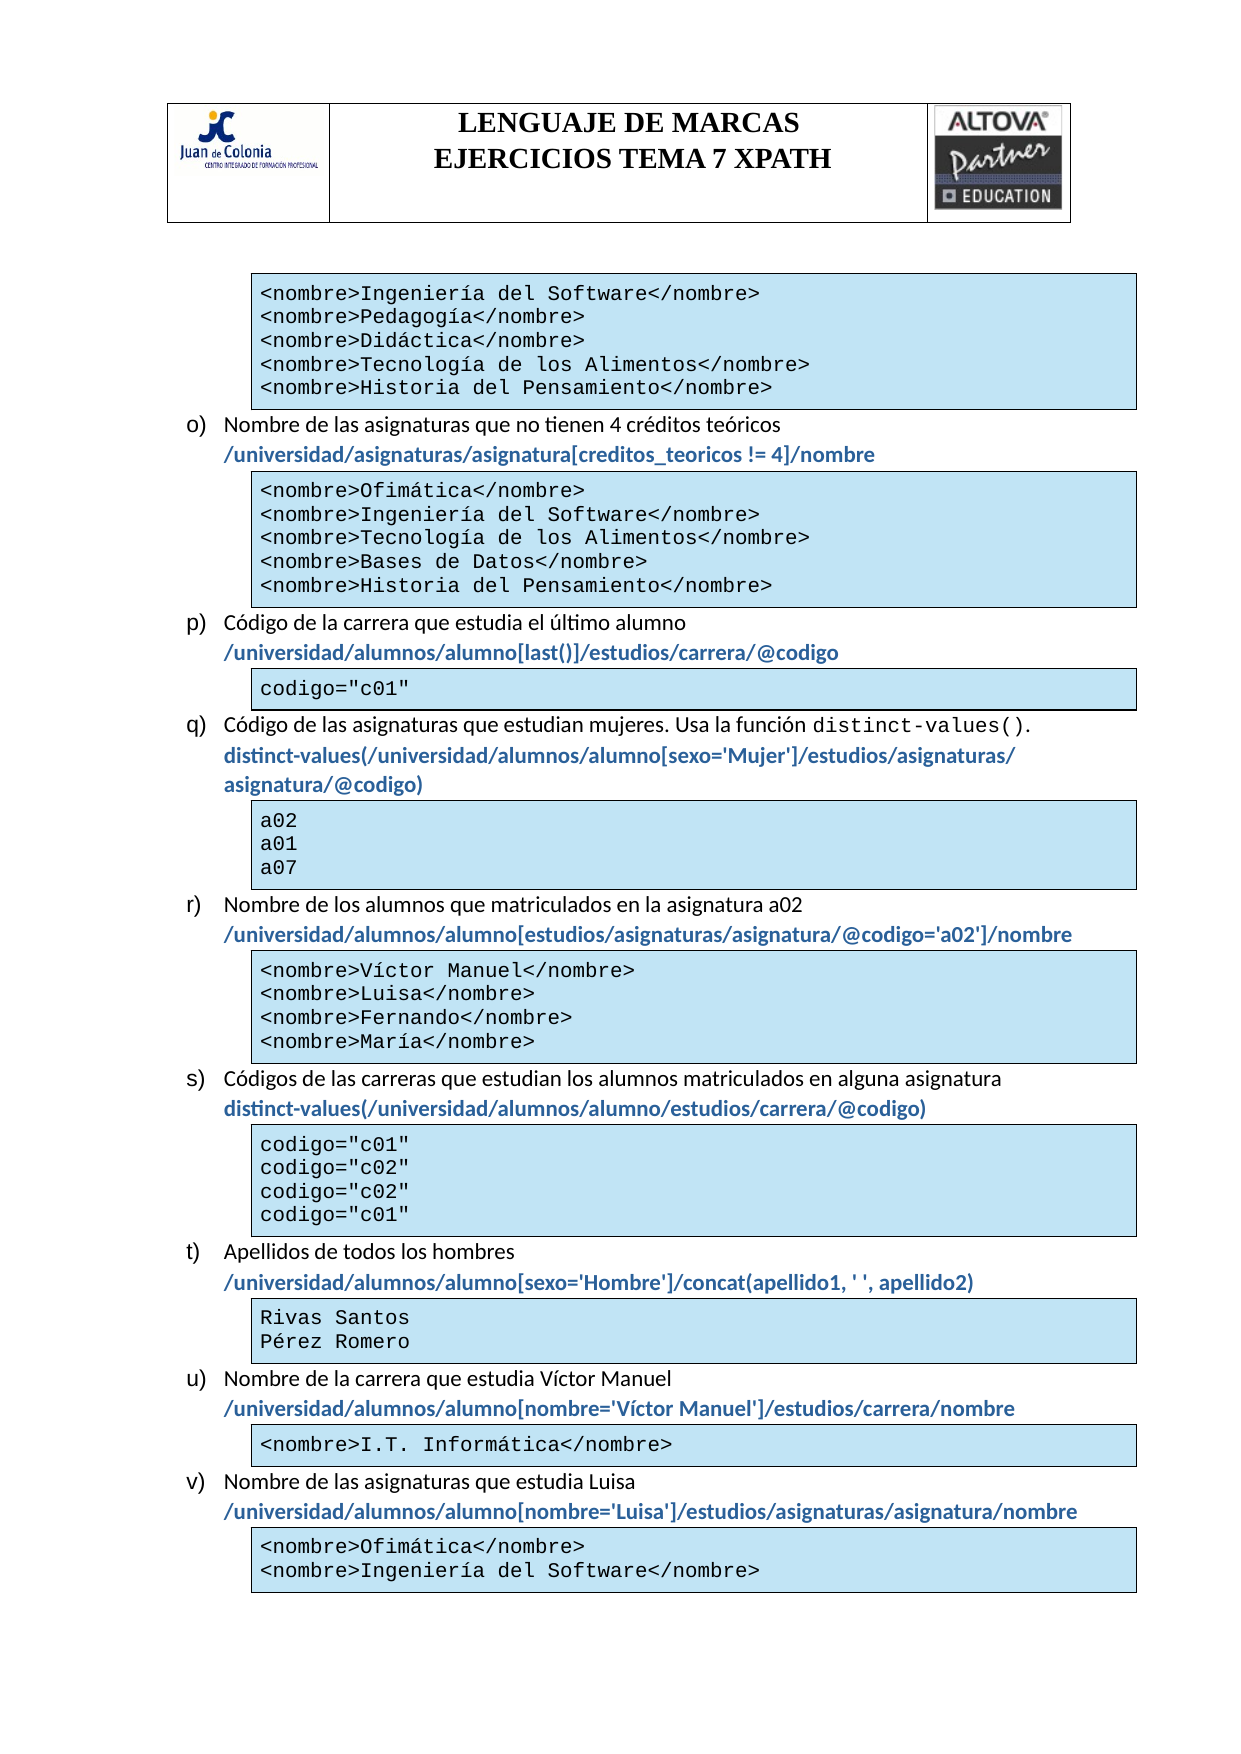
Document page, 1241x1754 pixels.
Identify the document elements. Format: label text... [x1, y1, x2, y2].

list /universidad/alumnos/alumno[sexo='Hombre']/concat(apellido1, ' ', apellido2) [186, 1268, 1128, 1296]
text <nombre>Ofimática</nombre> [252, 1528, 1136, 1551]
text <nombre>Historia del Pensamiento</nombre> [252, 565, 1136, 607]
list Códigos de las carreras que estudian los alumnos matriculados en alguna asignatura [186, 1064, 1128, 1092]
text <nombre>Ingeniería del Software</nombre> [252, 494, 1136, 518]
text <nombre>Fernando</nombre> [252, 998, 1136, 1021]
text codigo="c02" [252, 1171, 1136, 1195]
text a02 [252, 801, 1136, 824]
list Apellidos de todos los hombres [186, 1237, 1128, 1266]
text <nombre>I.T. Informática</nombre> [252, 1425, 1136, 1466]
list Código de las asignaturas que estudian mujeres. Usa la función distinct-values(). [186, 711, 1128, 739]
list Nombre de las asignaturas que estudia Luisa [186, 1467, 1128, 1495]
list /universidad/asignaturas/asignatura[creditos_teoricos != 4]/nombre [186, 441, 1128, 468]
text Rivas Santos [252, 1299, 1136, 1322]
text <nombre>Bases de Datos</nombre> [252, 542, 1136, 565]
picture [934, 105, 1063, 210]
list distinct-values(/universidad/alumnos/alumno[sexo='Mujer']/estudios/asignaturas/asignatura/@codigo) [186, 741, 1128, 798]
picture [174, 105, 325, 176]
text <nombre>Luisa</nombre> [252, 974, 1136, 998]
text <nombre>Ingeniería del Software</nombre> [252, 1551, 1136, 1592]
list Nombre de los alumnos que matriculados en la asignatura a02 [186, 890, 1128, 918]
list Nombre de la carrera que estudia Víctor Manuel [186, 1364, 1128, 1392]
text <nombre>Víctor Manuel</nombre> [252, 951, 1136, 974]
text <nombre>Tecnología de los Alimentos</nombre> [252, 518, 1136, 542]
list Nombre de las asignaturas que no tienen 4 créditos teóricos [186, 410, 1128, 438]
text <nombre>María</nombre> [252, 1021, 1136, 1063]
text <nombre>Didáctica</nombre> [252, 321, 1136, 344]
text <nombre>Ofimática</nombre> [252, 472, 1136, 494]
text a07 [252, 848, 1136, 889]
list /universidad/alumnos/alumno[nombre='Víctor Manuel']/estudios/carrera/nombre [186, 1394, 1128, 1422]
text Pérez Romero [252, 1322, 1136, 1363]
list /universidad/alumnos/alumno[estudios/asignaturas/asignatura/@codigo='a02']/nombre [186, 920, 1128, 948]
list Código de la carrera que estudia el último alumno [186, 608, 1128, 636]
list /universidad/alumnos/alumno[nombre='Luisa']/estudios/asignaturas/asignatura/nombre [186, 1497, 1128, 1525]
text <nombre>Pedagogía</nombre> [252, 297, 1136, 321]
list /universidad/alumnos/alumno[last()]/estudios/carrera/@codigo [186, 638, 1128, 666]
text <nombre>Ingeniería del Software</nombre> [252, 274, 1136, 297]
text <nombre>Tecnología de los Alimentos</nombre> [252, 344, 1136, 368]
text codigo="c01" [252, 669, 1136, 709]
text a01 [252, 824, 1136, 848]
text <nombre>Historia del Pensamiento</nombre> [252, 368, 1136, 409]
list distinct-values(/universidad/alumnos/alumno/estudios/carrera/@codigo) [186, 1094, 1128, 1122]
text codigo="c01" [252, 1195, 1136, 1236]
text codigo="c01" [252, 1125, 1136, 1148]
text codigo="c02" [252, 1148, 1136, 1171]
